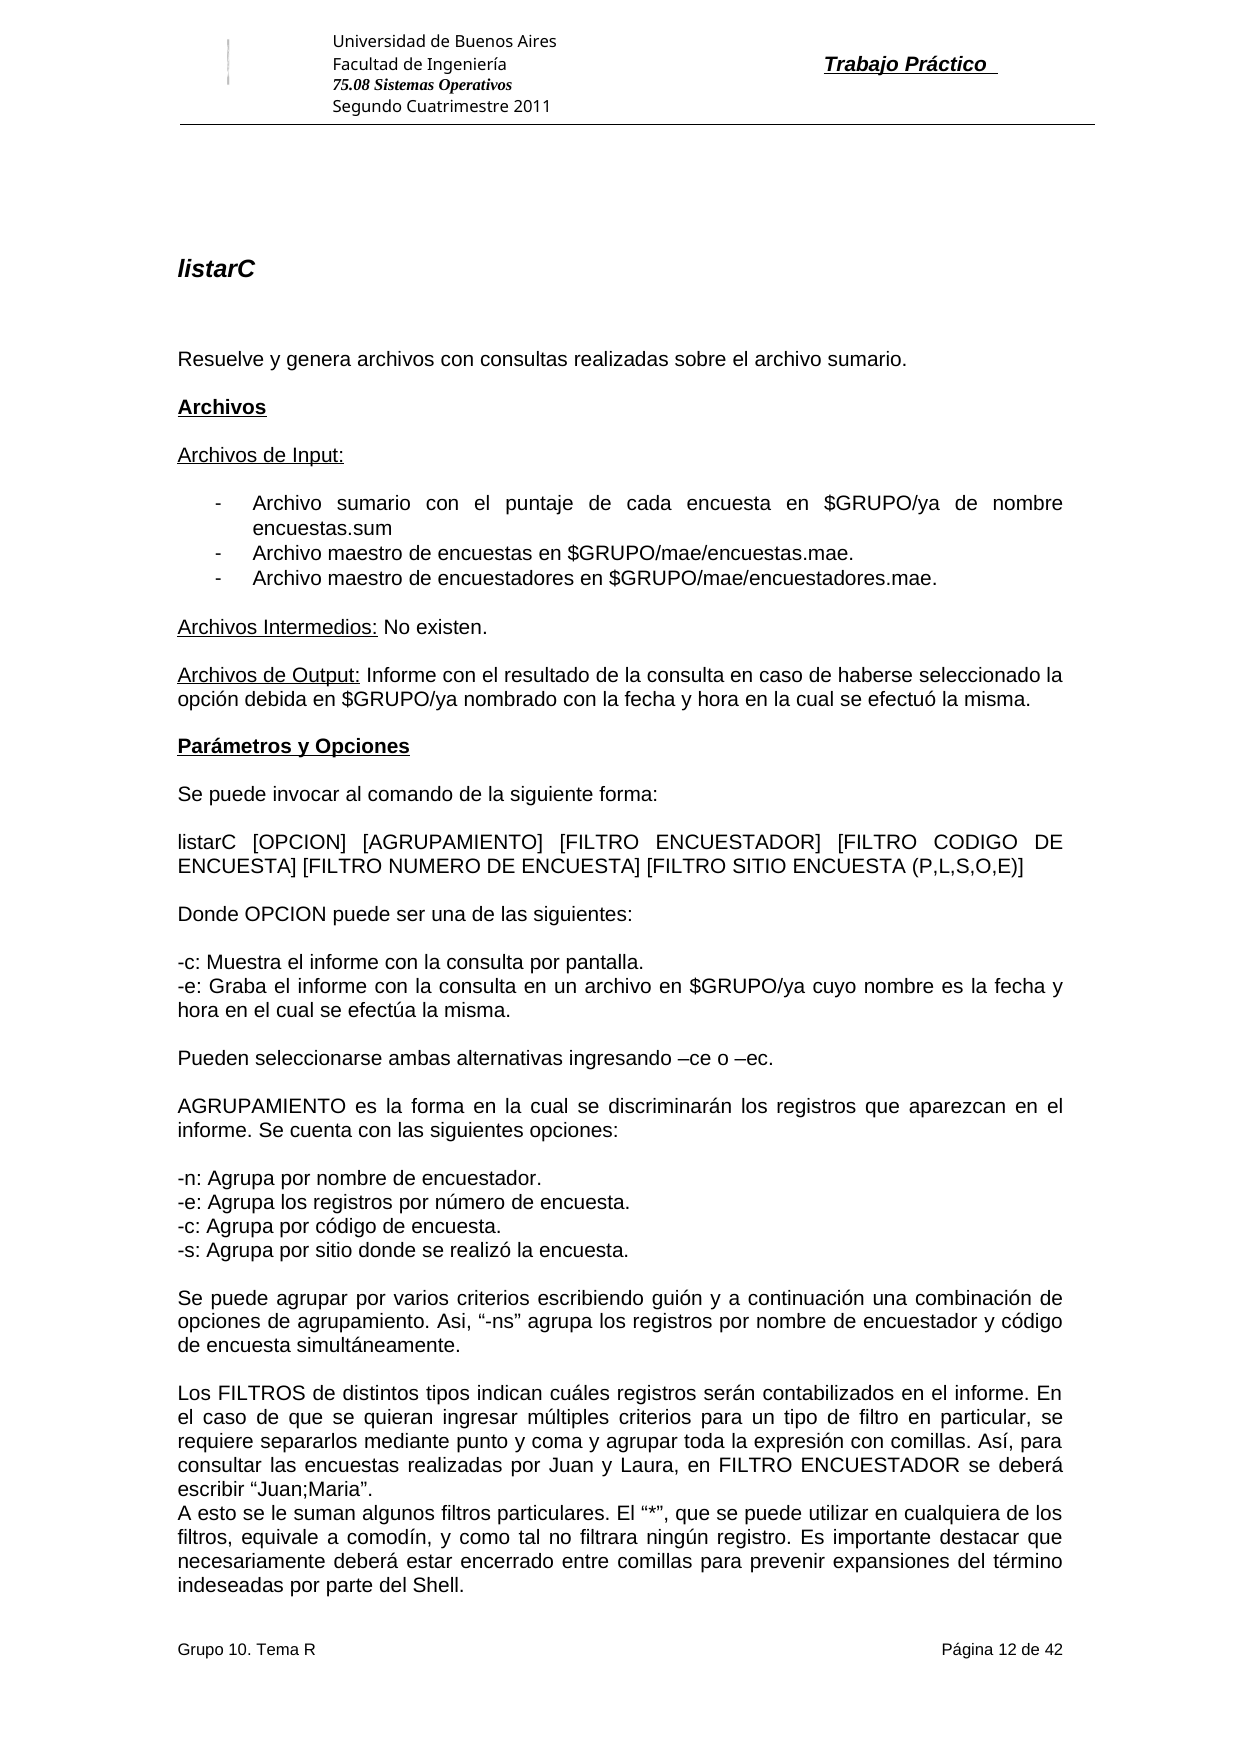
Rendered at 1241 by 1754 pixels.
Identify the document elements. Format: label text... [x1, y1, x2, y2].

text -n: Agrupa por nombre de encuestador. [177, 1166, 1063, 1189]
text Archivos Intermedios: No existen. [177, 614, 1063, 638]
text Los FILTROS de distintos tipos indican cuáles registros serán contabilizados en el informe. En el caso de que se quieran ingresar múltiples criterios para un tipo de filtro en particular, se requiere separarlos mediante punto y coma y agrupar toda la expresión con comillas. Así, para consultar las encuestas realizadas por Juan y Laura, en FILTRO ENCUESTADOR se deberá escribir “Juan;Maria”. [177, 1381, 1063, 1501]
text Archivos de Output: Informe con el resultado de la consulta en caso de haberse seleccionado la opción debida en $GRUPO/ya nombrado con la fecha y hora en la cual se efectuó la misma. [177, 662, 1063, 710]
text AGRUPAMIENTO es la forma en la cual se discriminarán los registros que aparezcan en el informe. Se cuenta con las siguientes opciones: [177, 1094, 1063, 1142]
subtitle listarC [177, 254, 1063, 283]
text -e: Graba el informe con la consulta en un archivo en $GRUPO/ya cuyo nombre es la fecha y hora en el cual se efectúa la misma. [177, 974, 1063, 1022]
list Archivo sumario con el puntaje de cada encuesta en $GRUPO/ya de nombre encuestas.sum [215, 490, 1063, 540]
text Se puede invocar al comando de la siguiente forma: [177, 782, 1063, 806]
text Resuelve y genera archivos con consultas realizadas sobre el archivo sumario. [177, 347, 1063, 371]
text Archivos [177, 394, 1063, 418]
text Donde OPCION puede ser una de las siguientes: [177, 902, 1063, 926]
list Archivo maestro de encuestadores en $GRUPO/mae/encuestadores.mae. [215, 565, 1063, 591]
text -e: Agrupa los registros por número de encuesta. [177, 1189, 1063, 1213]
text -c: Agrupa por código de encuesta. [177, 1213, 1063, 1237]
list Archivo maestro de encuestas en $GRUPO/mae/encuestas.mae. [215, 540, 1063, 565]
text Pueden seleccionarse ambas alternativas ingresando –ce o –ec. [177, 1046, 1063, 1070]
text Archivos de Input: [177, 442, 1063, 466]
text Parámetros y Opciones [177, 734, 1063, 758]
text A esto se le suman algunos filtros particulares. El “*”, que se puede utilizar en cualquiera de los filtros, equivale a comodín, y como tal no filtrara ningún registro. Es importante destacar que necesariamente deberá estar encerrado entre comillas para prevenir expansiones del término indeseadas por parte del Shell. [177, 1501, 1063, 1597]
text Se puede agrupar por varios criterios escribiendo guión y a continuación una combinación de opciones de agrupamiento. Asi, “-ns” agrupa los registros por nombre de encuestador y código de encuesta simultáneamente. [177, 1285, 1063, 1357]
text -c: Muestra el informe con la consulta por pantalla. [177, 950, 1063, 974]
text -s: Agrupa por sitio donde se realizó la encuesta. [177, 1237, 1063, 1261]
text listarC [OPCION] [AGRUPAMIENTO] [FILTRO ENCUESTADOR] [FILTRO CODIGO DE ENCUESTA] [FILTRO NUMERO DE ENCUESTA] [FILTRO SITIO ENCUESTA (P,L,S,O,E)] [177, 830, 1063, 878]
